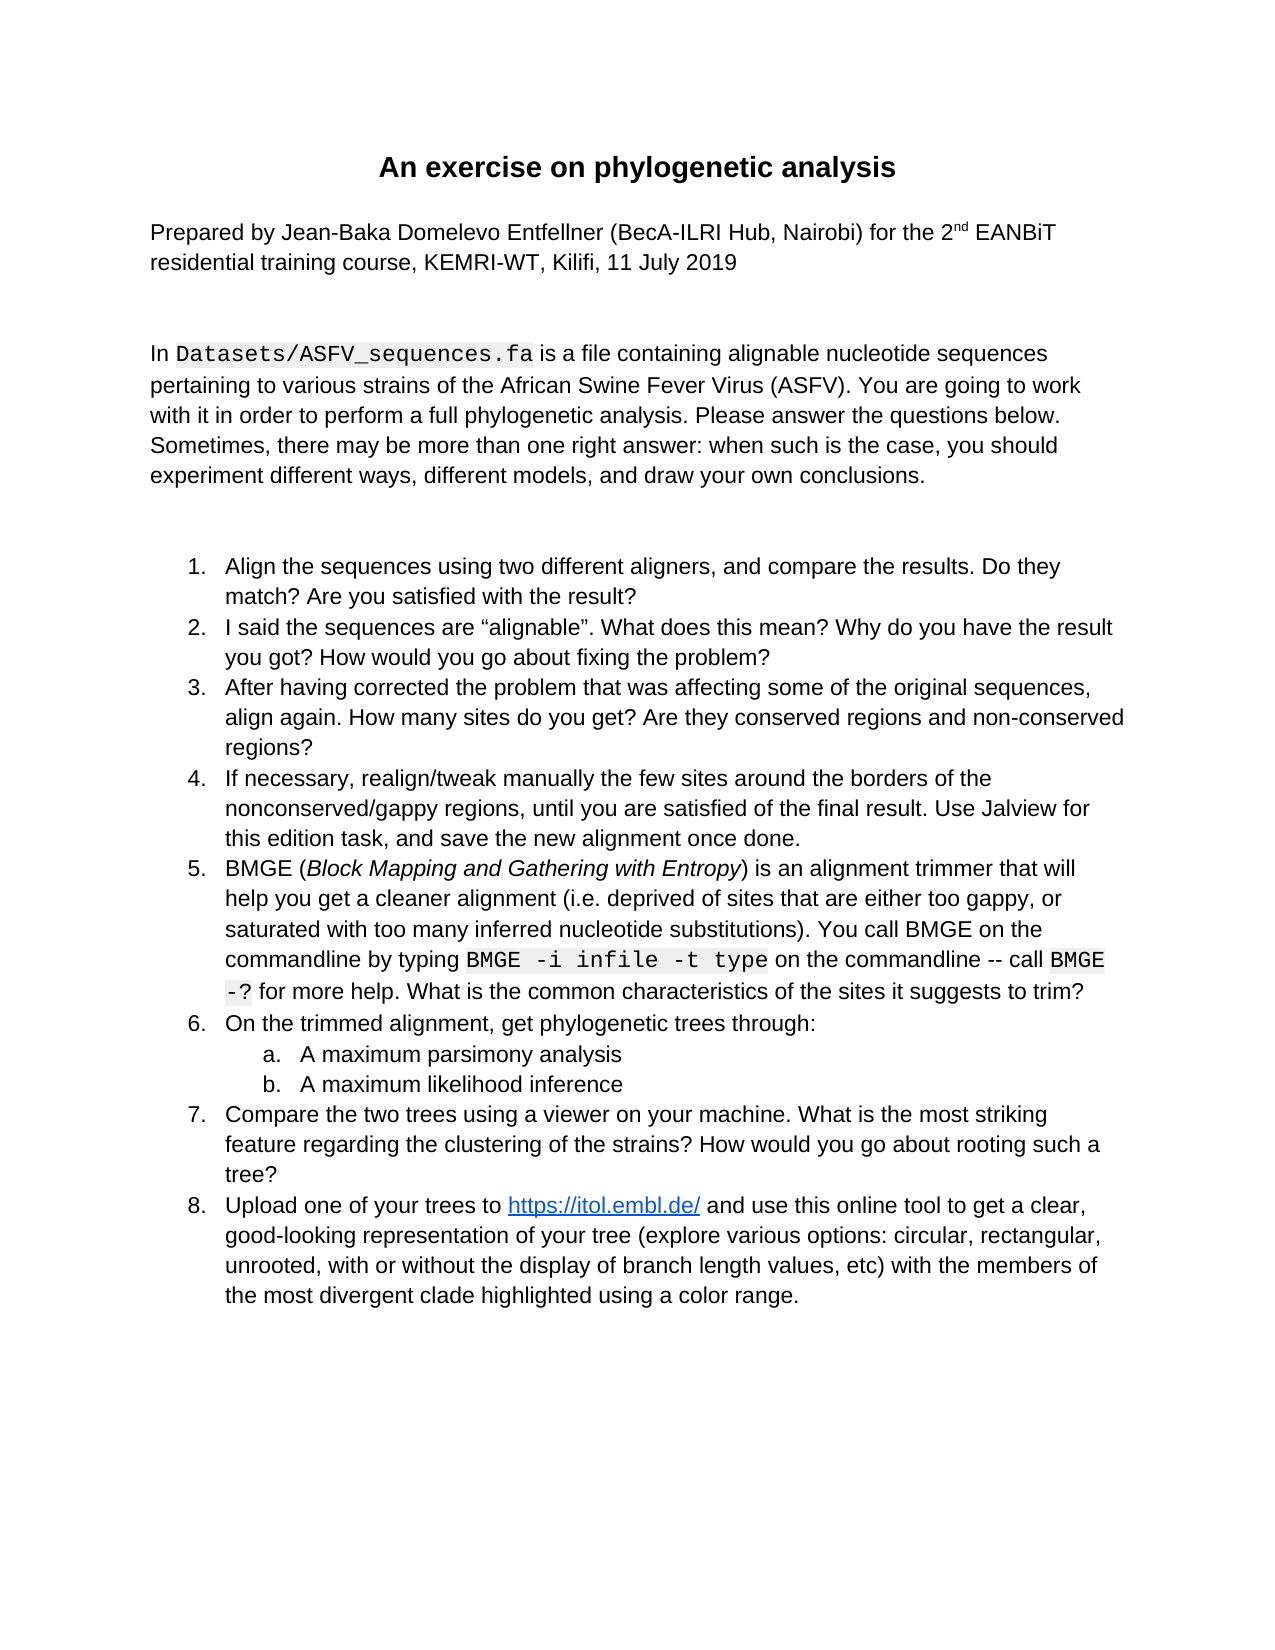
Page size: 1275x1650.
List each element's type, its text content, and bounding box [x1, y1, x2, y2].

list Compare the two trees using a viewer on your machine. What is the most striking feature regarding the clustering of the strains? How would you go about rooting such a tree? [187, 1101, 1125, 1188]
list I said the sequences are “alignable”. What does this mean? Why do you have the result you got? How would you go about fixing the problem? [187, 613, 1125, 670]
list If necessary, realign/tweak manually the few sites around the borders of the nonconserved/gappy regions, until you are satisfied of the final result. Use Jalview for this edition task, and save the new alignment once done. [187, 764, 1125, 851]
list Upload one of your trees to https://itol.embl.de/ and use this online tool to get a clear, good-looking representation of your tree (explore various options: circular, rectangular, unrooted, with or without the display of branch length values, etc) with the members of the most divergent clade highlighted using a color range. [187, 1192, 1125, 1309]
list A maximum parsimony analysis [262, 1041, 1125, 1067]
list On the trimmed alignment, get phylogenetic trees through: [187, 1010, 1125, 1037]
list A maximum likelihood inference [262, 1071, 1125, 1097]
list After having corrected the problem that was affecting some of the original sequences, align again. How many sites do you get? Are they conserved regions and non-conserved regions? [187, 674, 1125, 761]
text In Datasets/ASFV_sequences.fa is a file containing alignable nucleotide sequences pertaining to various strains of the African Swine Fever Virus (ASFV). You are going to work with it in order to perform a full phylogenetic analysis. Please answer the questions below. Sometimes, there may be more than one right answer: when such is the case, you should experiment different ways, different models, and draw your own conclusions. [150, 339, 1125, 489]
list Align the sequences using two different aligners, and compare the results. Do they match? Are you satisfied with the result? [187, 553, 1125, 609]
list BMGE (Block Mapping and Gathering with Entropy) is an alignment trimmer that will help you get a cleaner alignment (i.e. deprived of sites that are either too gappy, or saturated with too many inferred nucleotide substitutions). You call BMGE on the commandline by typing BMGE -i infile -t type on the commandline -- call BMGE -? for more help. What is the common characteristics of the sites it suggests to trim? [187, 855, 1125, 1006]
text Prepared by Jean-Baka Domelevo Entfellner (BecA-ILRI Hub, Nairobi) for the 2nd EANBiT residential training course, KEMRI-WT, Kilifi, 11 July 2019 [150, 219, 1125, 275]
text An exercise on phylogenetic analysis [150, 150, 1125, 183]
